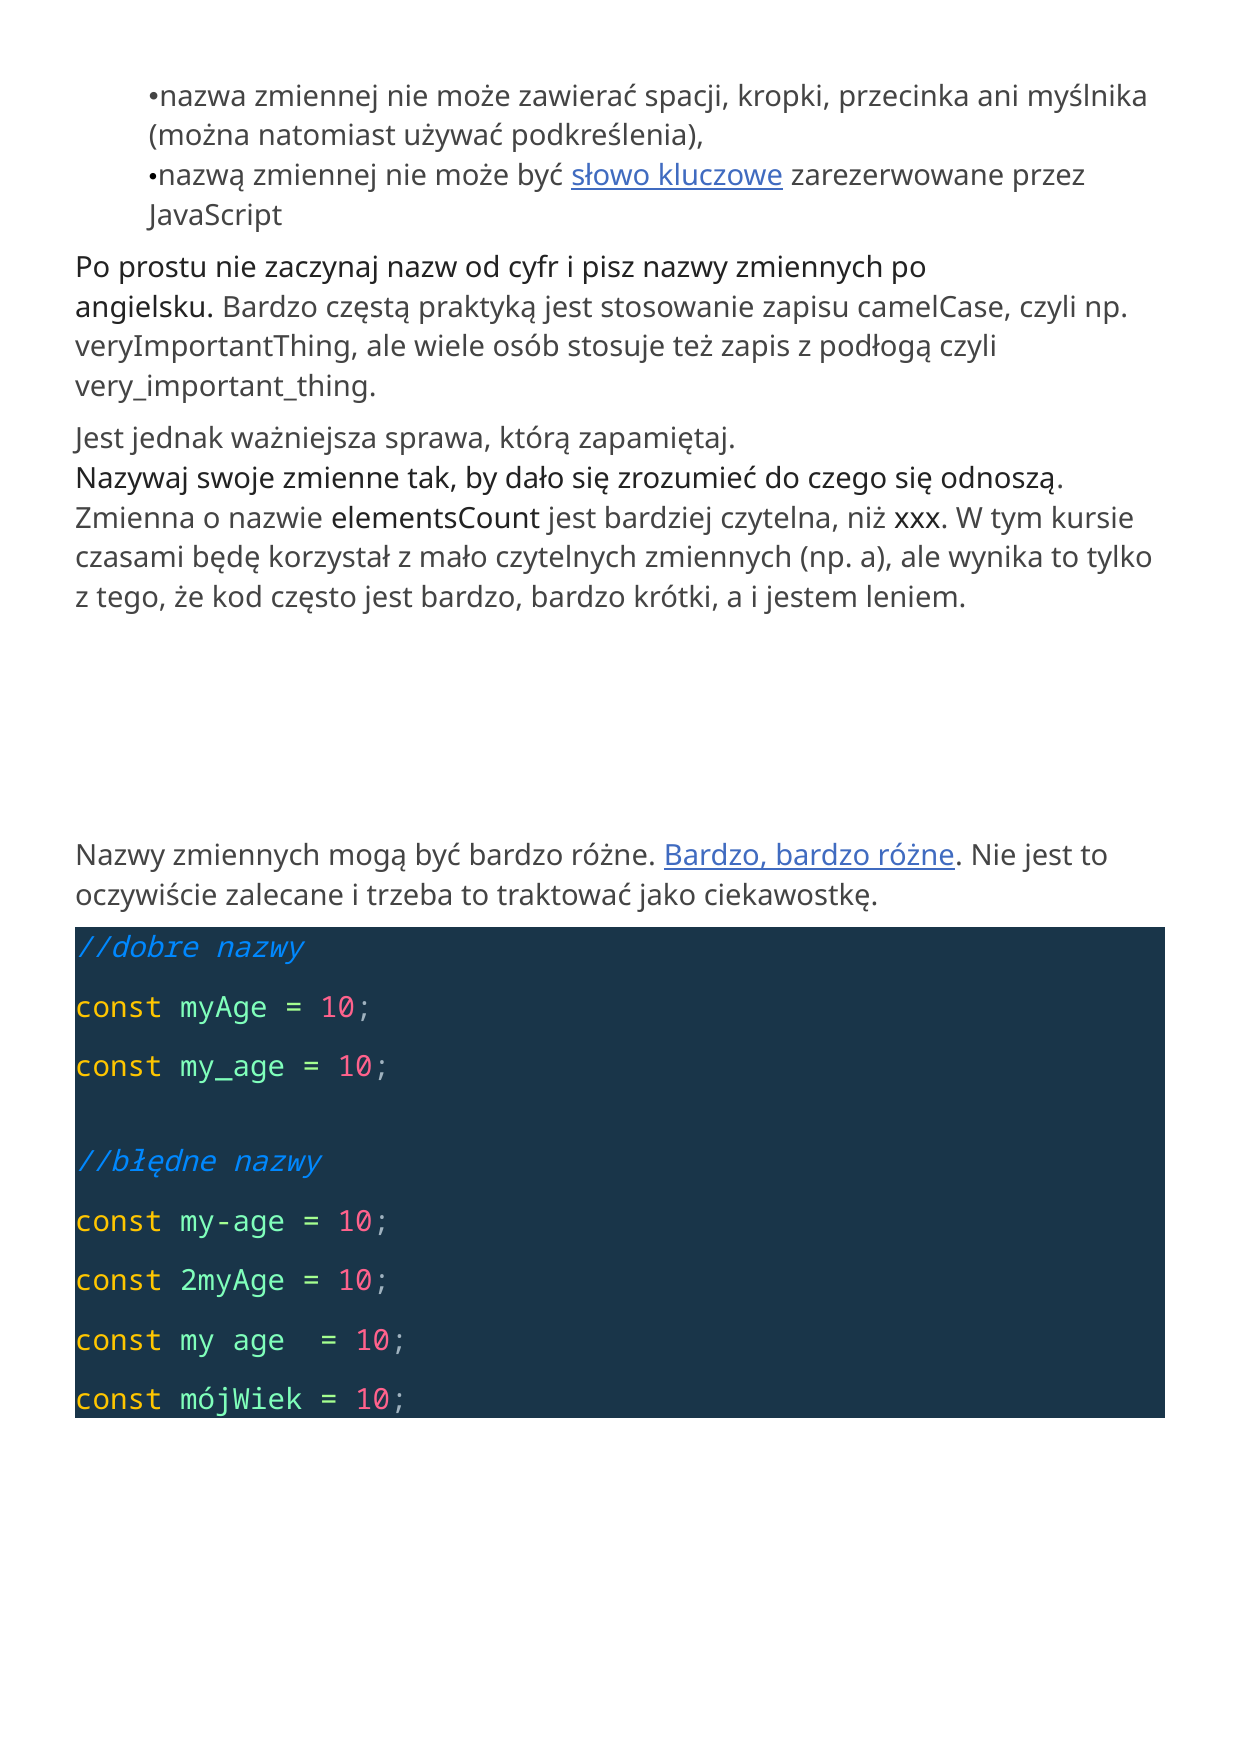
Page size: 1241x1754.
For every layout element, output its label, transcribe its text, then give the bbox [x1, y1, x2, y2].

text const 2myAge = 10; [75, 1259, 1165, 1299]
text const mójWiek = 10; [75, 1378, 1165, 1418]
text const myAge = 10; [75, 986, 1165, 1026]
list nazwą zmiennej nie może być słowo kluczowe zarezerwowane przez JavaScript [75, 154, 1165, 234]
text const my-age = 10; [75, 1200, 1165, 1239]
text Po prostu nie zaczynaj nazw od cyfr i pisz nazwy zmiennych po angielsku. Bardzo częstą praktyką jest stosowanie zapisu camelCase, czyli np. veryImportantThing, ale wiele osób stosuje też zapis z podłogą czyli very_important_thing. [75, 246, 1165, 405]
text const my_age = 10; [75, 1046, 1165, 1085]
text Jest jednak ważniejsza sprawa, którą zapamiętaj. Nazywaj swoje zmienne tak, by dało się zrozumieć do czego się odnoszą. Zmienna o nazwie elementsCount jest bardziej czytelna, niż xxx. W tym kursie czasami będę korzystał z mało czytelnych zmiennych (np. a), ale wynika to tylko z tego, że kod często jest bardzo, bardzo krótki, a i jestem leniem. [75, 417, 1165, 616]
text const my age = 10; [75, 1319, 1165, 1358]
text //błędne nazwy [75, 1140, 1165, 1180]
text Nazwy zmiennych mogą być bardzo różne. Bardzo, bardzo różne. Nie jest to oczywiście zalecane i trzeba to traktować jako ciekawostkę. [75, 835, 1165, 914]
list nazwa zmiennej nie może zawierać spacji, kropki, przecinka ani myślnika (można natomiast używać podkreślenia), [75, 75, 1165, 154]
text //dobre nazwy [75, 927, 1165, 966]
